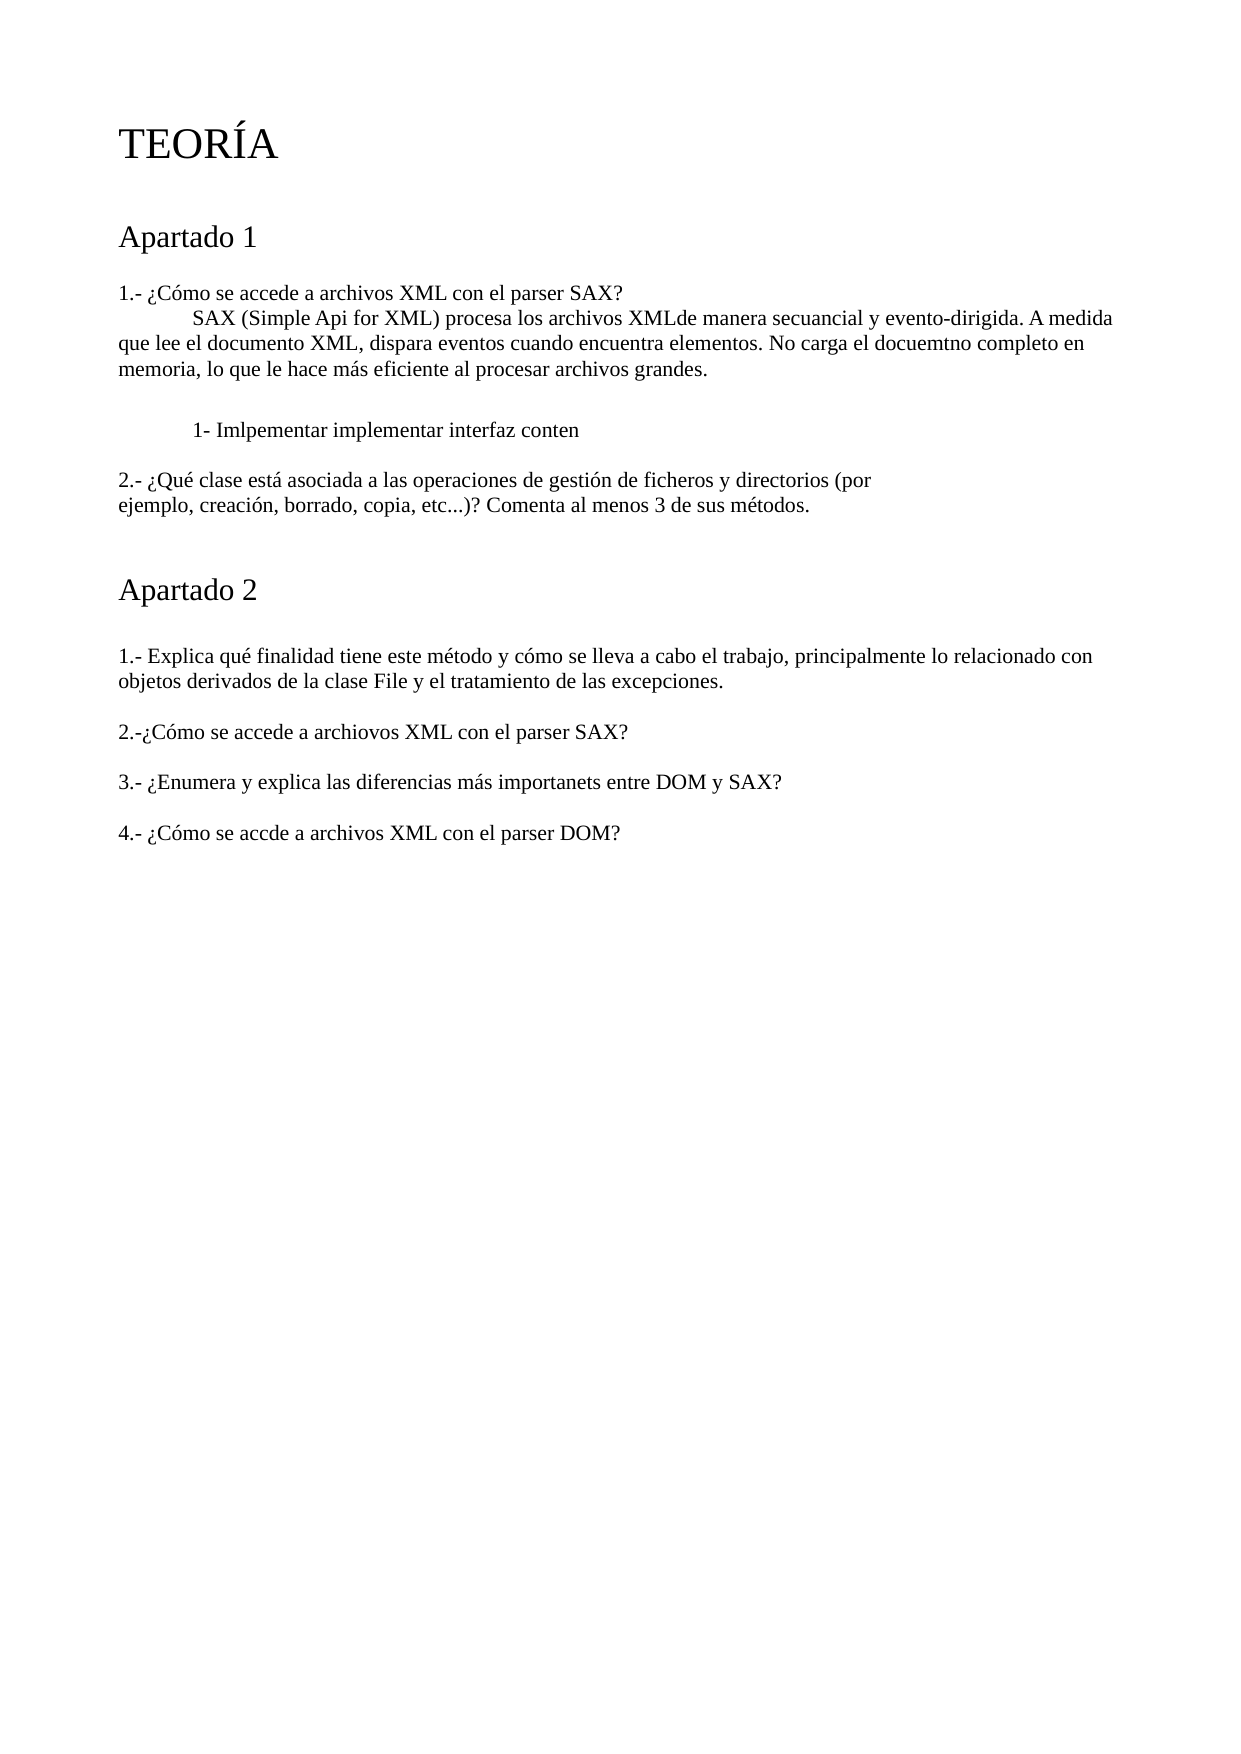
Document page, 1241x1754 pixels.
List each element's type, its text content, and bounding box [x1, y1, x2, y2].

text 4.- ¿Cómo se accde a archivos XML con el parser DOM? [118, 820, 1122, 870]
text 1.- Explica qué finalidad tiene este método y cómo se lleva a cabo el trabajo, principalmente lo relacionado con objetos derivados de la clase File y el tratamiento de las excepciones. [118, 643, 1122, 694]
text SAX (Simple Api for XML) procesa los archivos XMLde manera secuancial y evento-dirigida. A medida que lee el documento XML, dispara eventos cuando encuentra elementos. No carga el docuemtno completo en memoria, lo que le hace más eficiente al procesar archivos grandes. [118, 305, 1122, 381]
text 1.- ¿Cómo se accede a archivos XML con el parser SAX? [118, 280, 1122, 305]
text Apartado 1 [118, 219, 1122, 255]
text 1- Imlpementar implementar interfaz conten [118, 417, 1122, 442]
text 2.- ¿Qué clase está asociada a las operaciones de gestión de ficheros y directorios (por ejemplo, creación, borrado, copia, etc...)? Comenta al menos 3 de sus métodos. [118, 467, 1122, 517]
text Apartado 2 [118, 571, 1122, 607]
text TEORÍA [118, 118, 1122, 168]
text 2.-¿Cómo se accede a archiovos XML con el parser SAX? [118, 719, 1122, 744]
text 3.- ¿Enumera y explica las diferencias más importanets entre DOM y SAX? [118, 769, 1122, 794]
